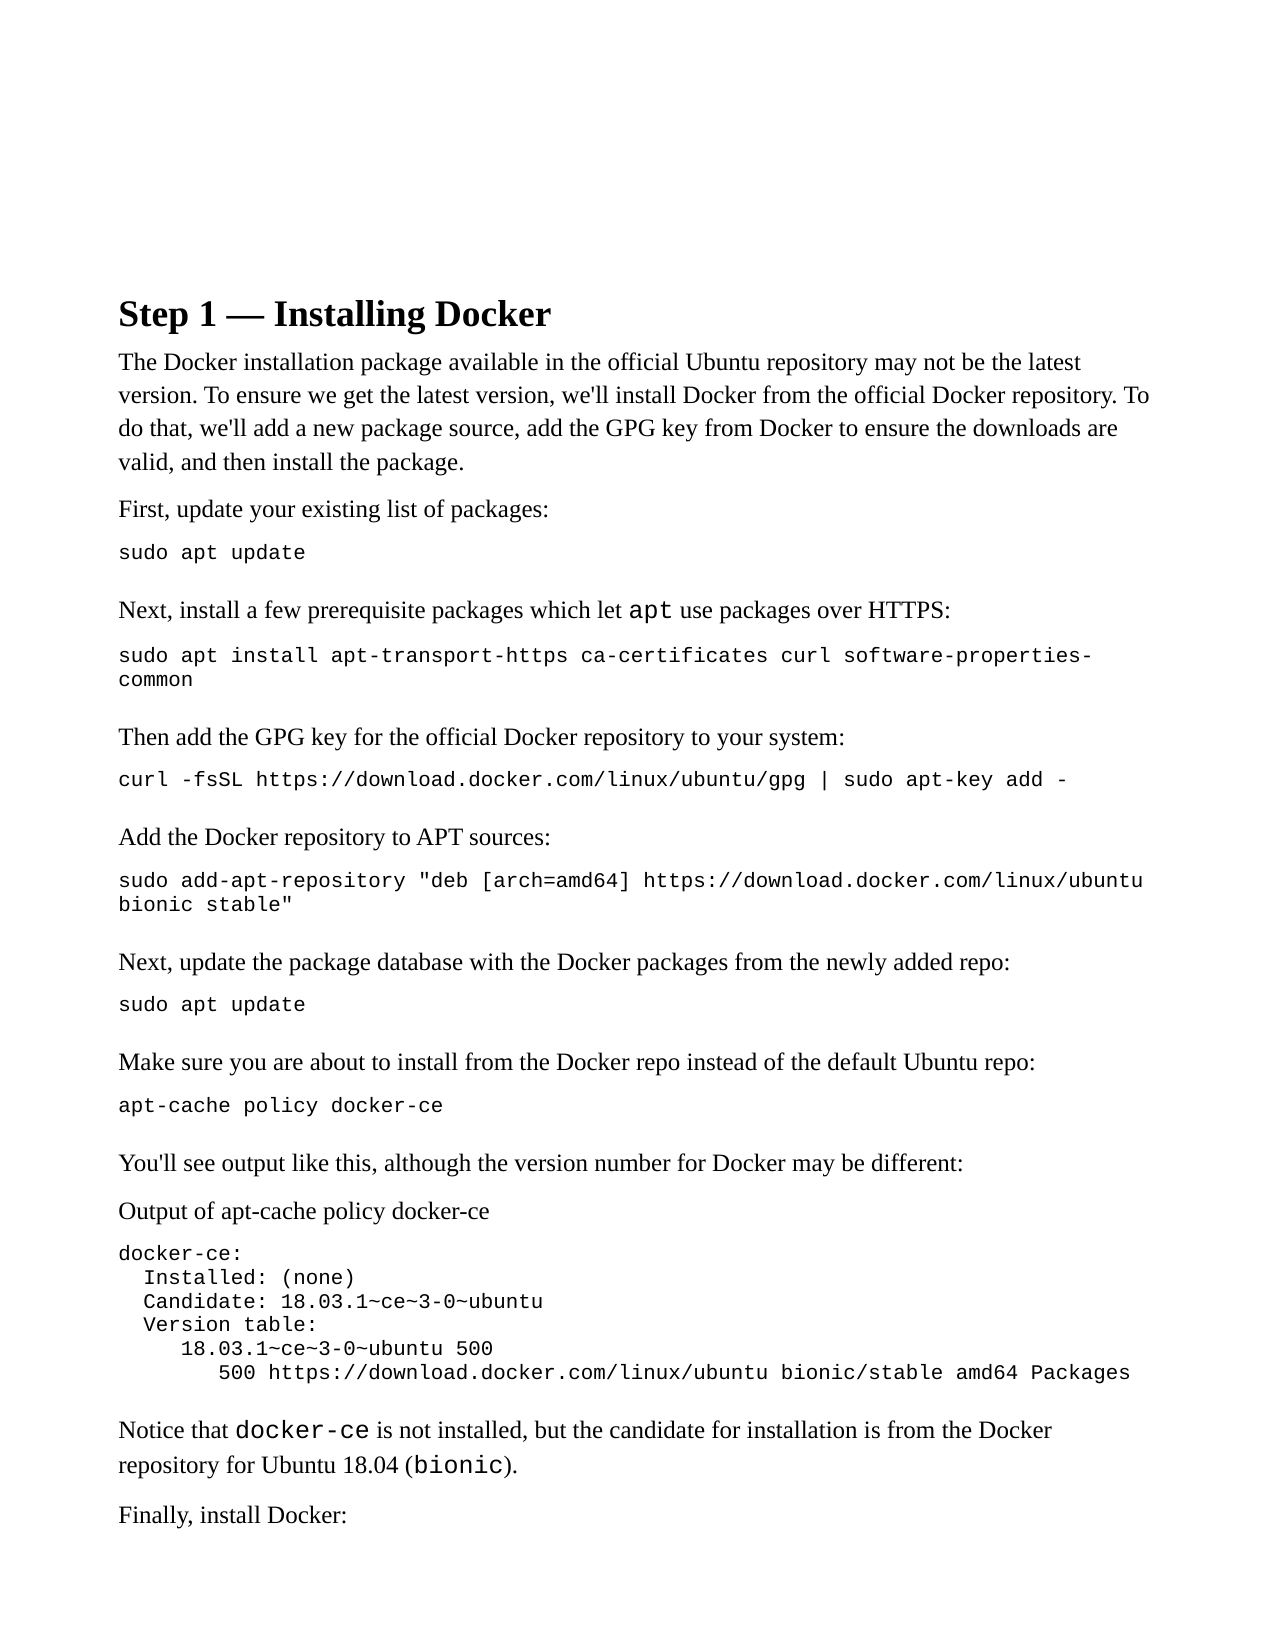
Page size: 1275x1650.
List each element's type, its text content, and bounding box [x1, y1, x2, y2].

text Notice that docker-ce is not installed, but the candidate for installation is from the Docker repository for Ubuntu 18.04 (bionic). [118, 1415, 1157, 1481]
text apt-cache policy docker-ce [118, 1095, 1157, 1119]
text Output of apt-cache policy docker-ce [118, 1196, 1157, 1224]
text curl -fsSL https://download.docker.com/linux/ubuntu/gpg | sudo apt-key add - [118, 769, 1157, 793]
text sudo apt install apt-transport-https ca-certificates curl software-properties-common [118, 645, 1157, 692]
subtitle Step 1 — Installing Docker [118, 292, 1157, 335]
text First, update your existing list of packages: [118, 494, 1157, 523]
text You'll see output like this, although the version number for Docker may be different: [118, 1148, 1157, 1177]
text Candidate: 18.03.1~ce~3-0~ubuntu [118, 1291, 1157, 1314]
text Add the Docker repository to APT sources: [118, 822, 1157, 851]
text sudo apt update [118, 542, 1157, 565]
text Next, install a few prerequisite packages which let apt use packages over HTTPS: [118, 595, 1157, 626]
text Version table: [118, 1314, 1157, 1338]
text The Docker installation package available in the official Ubuntu repository may not be the latest version. To ensure we get the latest version, we'll install Docker from the official Docker repository. To do that, we'll add a new package source, add the GPG key from Docker to ensure the downloads are valid, and then install the package. [118, 347, 1157, 475]
text 18.03.1~ce~3-0~ubuntu 500 [118, 1338, 1157, 1362]
text Then add the GPG key for the official Docker repository to your system: [118, 722, 1157, 750]
text sudo add-apt-repository "deb [arch=amd64] https://download.docker.com/linux/ubuntu bionic stable" [118, 870, 1157, 917]
text Finally, install Docker: [118, 1500, 1157, 1529]
text Make sure you are about to install from the Docker repo instead of the default Ubuntu repo: [118, 1047, 1157, 1076]
text Installed: (none) [118, 1267, 1157, 1291]
text 500 https://download.docker.com/linux/ubuntu bionic/stable amd64 Packages [118, 1362, 1157, 1385]
text Next, update the package database with the Docker packages from the newly added repo: [118, 947, 1157, 976]
text docker-ce: [118, 1243, 1157, 1267]
text sudo apt update [118, 994, 1157, 1018]
